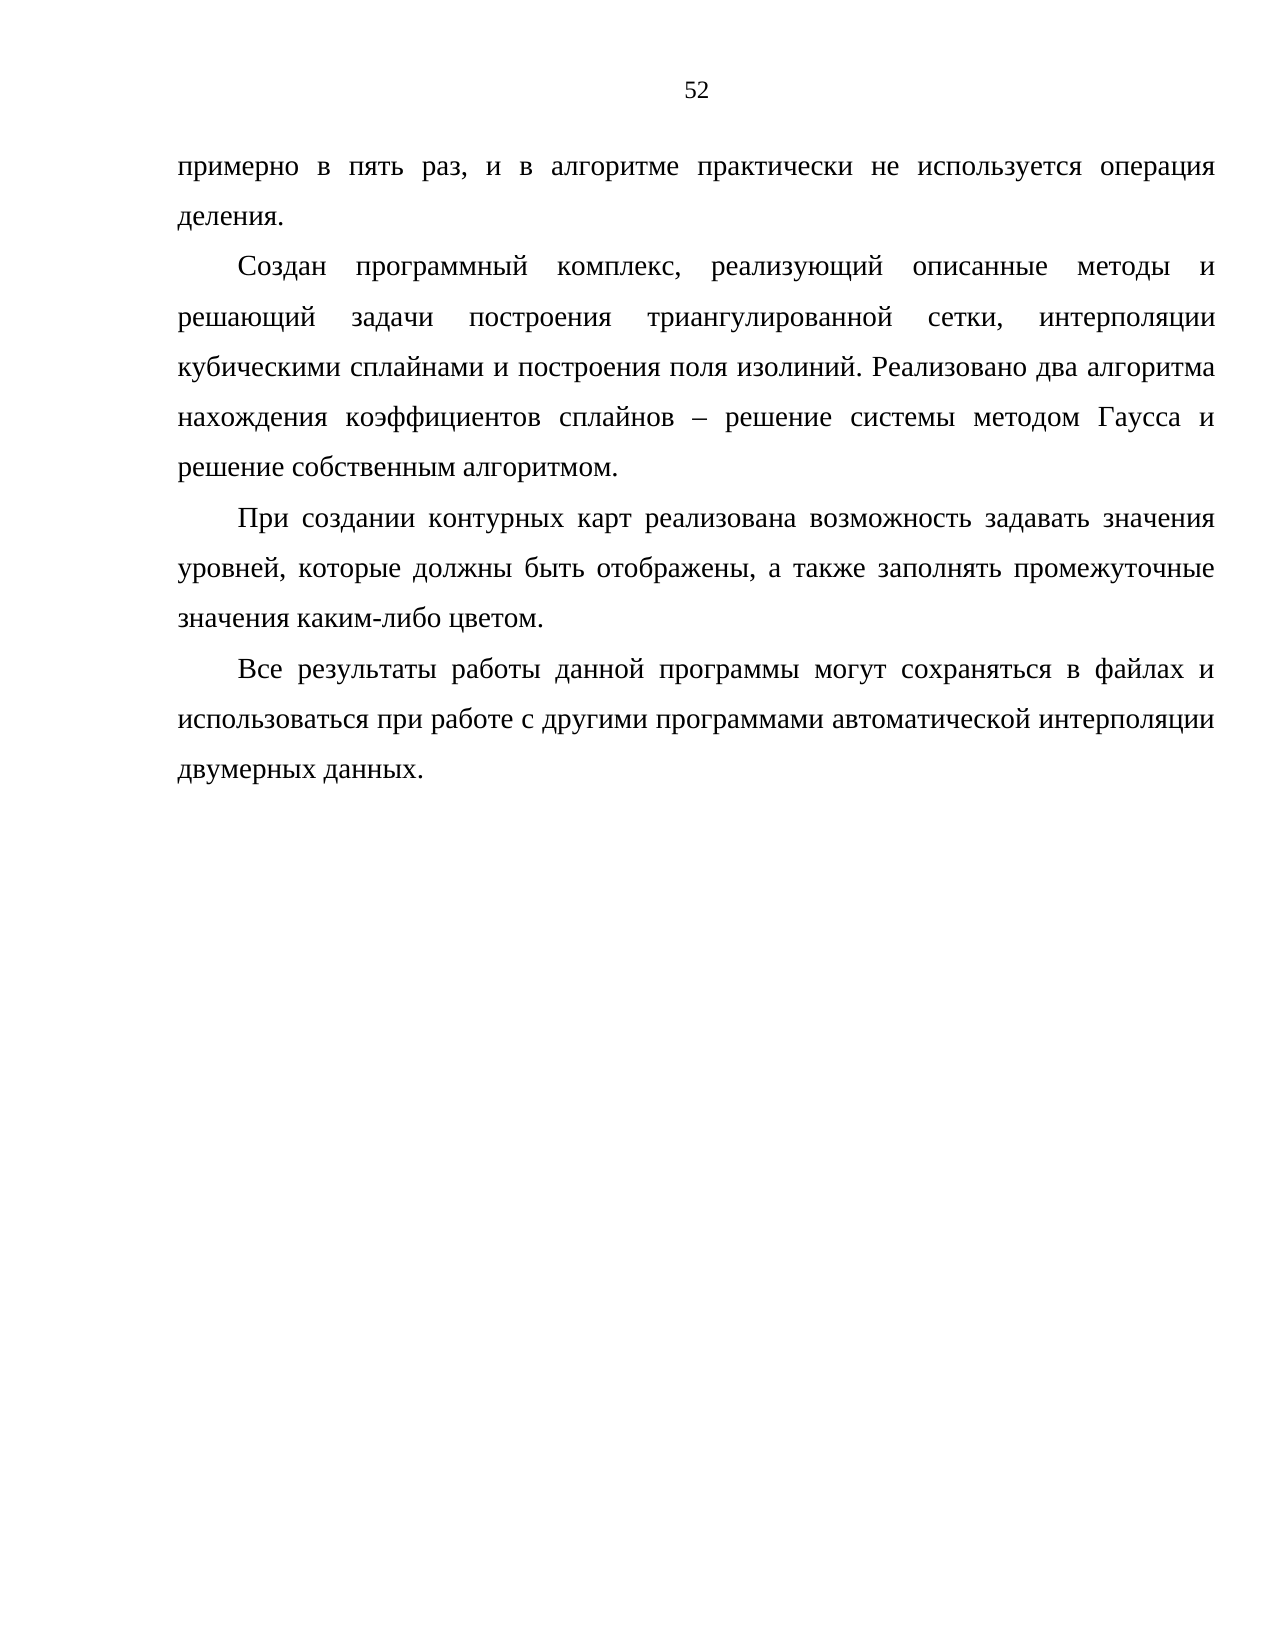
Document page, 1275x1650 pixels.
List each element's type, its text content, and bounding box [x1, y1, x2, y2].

text примерно в пять раз, и в алгоритме практически не используется операция деления. [177, 148, 1216, 232]
text При создании контурных карт реализована возможность задавать значения уровней, которые должны быть отображены, а также заполнять промежуточные значения каким-либо цветом. [177, 500, 1216, 634]
text Создан программный комплекс, реализующий описанные методы и решающий задачи построения триангулированной сетки, интерполяции кубическими сплайнами и построения поля изолиний. Реализовано два алгоритма нахождения коэффициентов сплайнов – решение системы методом Гаусса и решение собственным алгоритмом. [177, 248, 1216, 483]
text Все результаты работы данной программы могут сохраняться в файлах и использоваться при работе с другими программами автоматической интерполяции двумерных данных. [177, 651, 1216, 785]
